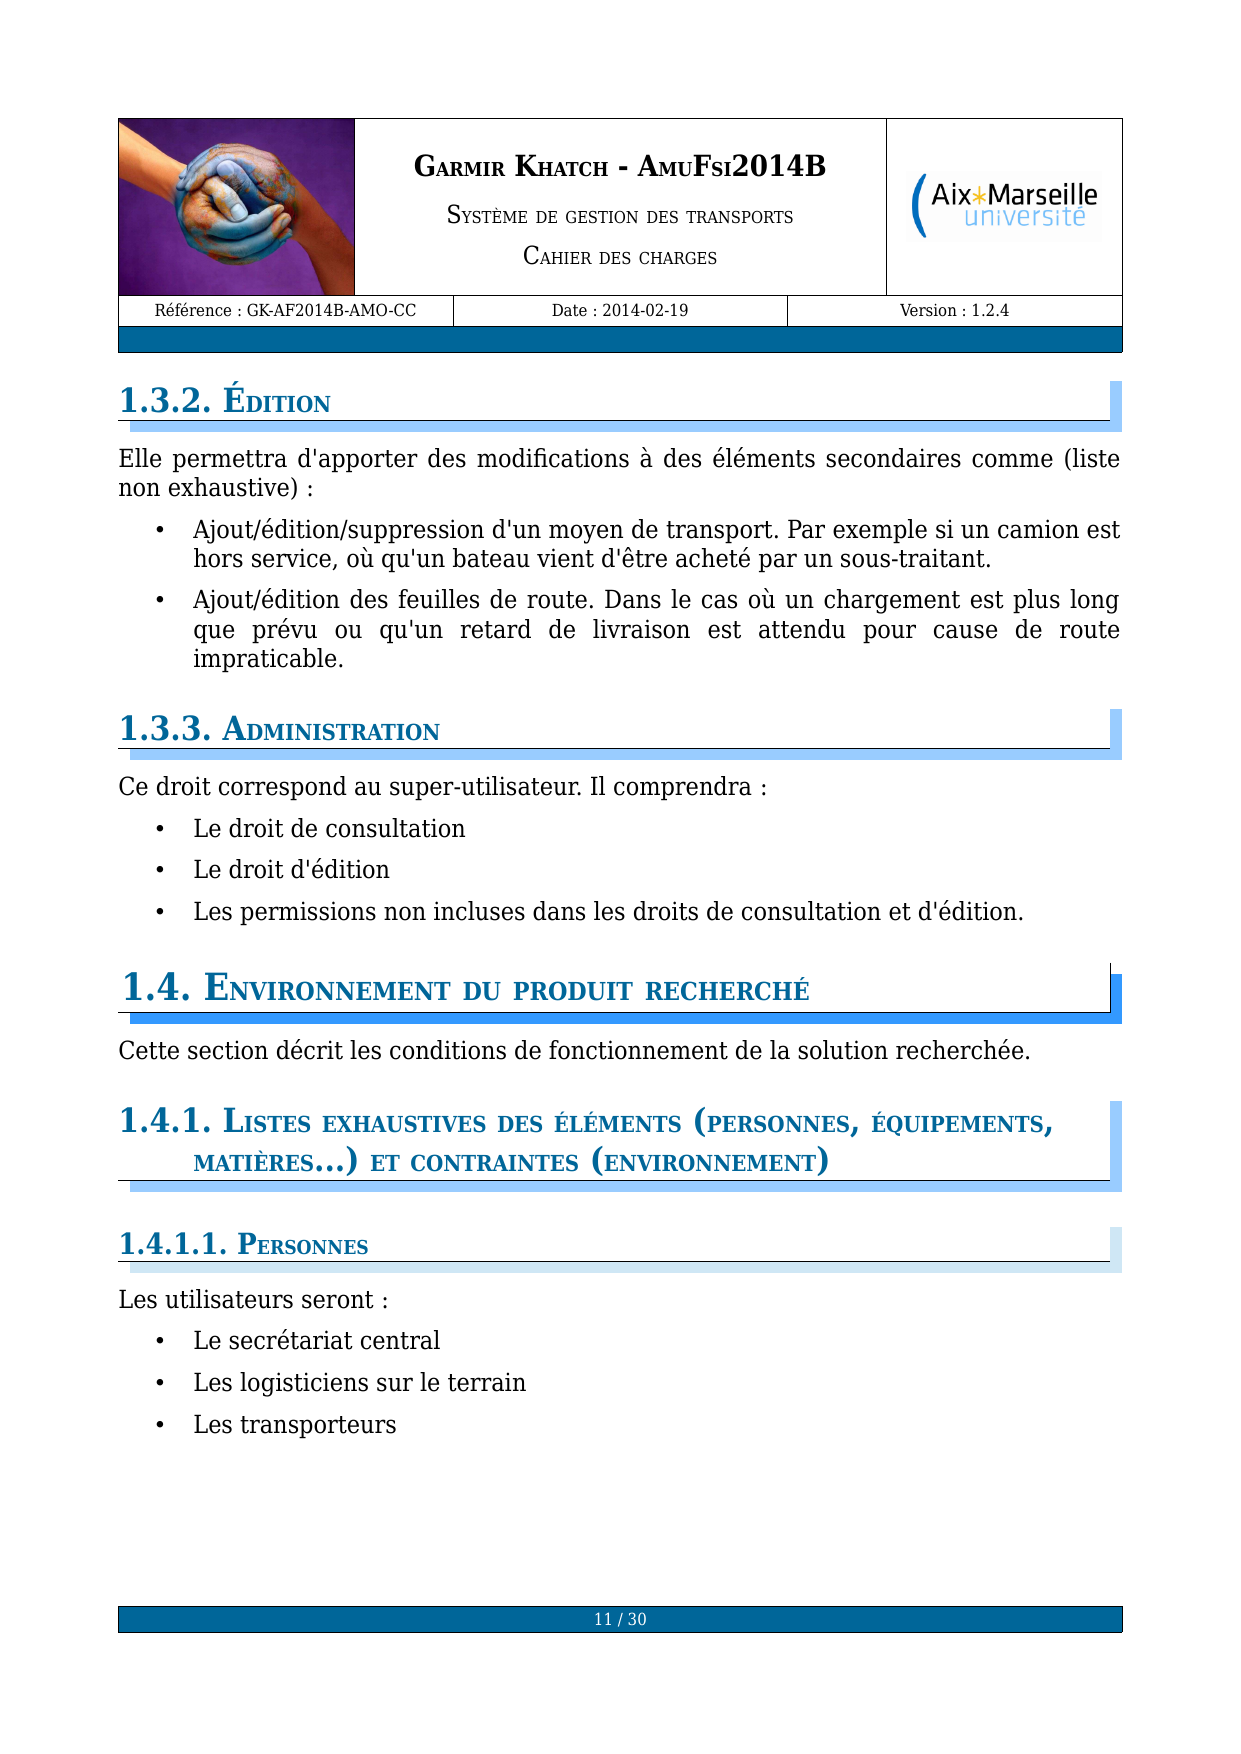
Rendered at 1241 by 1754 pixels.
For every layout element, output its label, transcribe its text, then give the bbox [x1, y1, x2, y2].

list Le droit de consultation [156, 814, 1122, 843]
list Ajout/édition des feuilles de route. Dans le cas où un chargement est plus long que prévu ou qu'un retard de livraison est attendu pour cause de route impraticable. [156, 586, 1122, 673]
picture [119, 119, 354, 295]
list Les logisticiens sur le terrain [156, 1368, 1122, 1397]
list Les transporteurs [156, 1410, 1122, 1439]
subtitle Administration [118, 709, 1110, 748]
subtitle Édition [118, 381, 1110, 420]
list Ajout/édition/suppression d'un moyen de transport. Par exemple si un camion est hors service, où qu'un bateau vient d'être acheté par un sous-traitant. [156, 515, 1122, 573]
subtitle Personnes [118, 1227, 1110, 1261]
list Le droit d'édition [156, 856, 1122, 885]
text Cette section décrit les conditions de fonctionnement de la solution recherchée. [118, 1036, 1122, 1065]
list Le secrétariat central [156, 1327, 1122, 1356]
picture [887, 126, 1122, 288]
subtitle Listes exhaustives des éléments (personnes, équipements, matières...) et contraintes (environnement) [118, 1101, 1110, 1180]
text Elle permettra d'apporter des modifications à des éléments secondaires comme (liste non exhaustive) : [118, 444, 1122, 502]
text Ce droit correspond au super-utilisateur. Il comprendra : [118, 772, 1122, 801]
subtitle Environnement du produit recherché [118, 962, 1110, 1012]
list Les permissions non incluses dans les droits de consultation et d'édition. [156, 897, 1122, 926]
text Les utilisateurs seront : [118, 1285, 1122, 1314]
